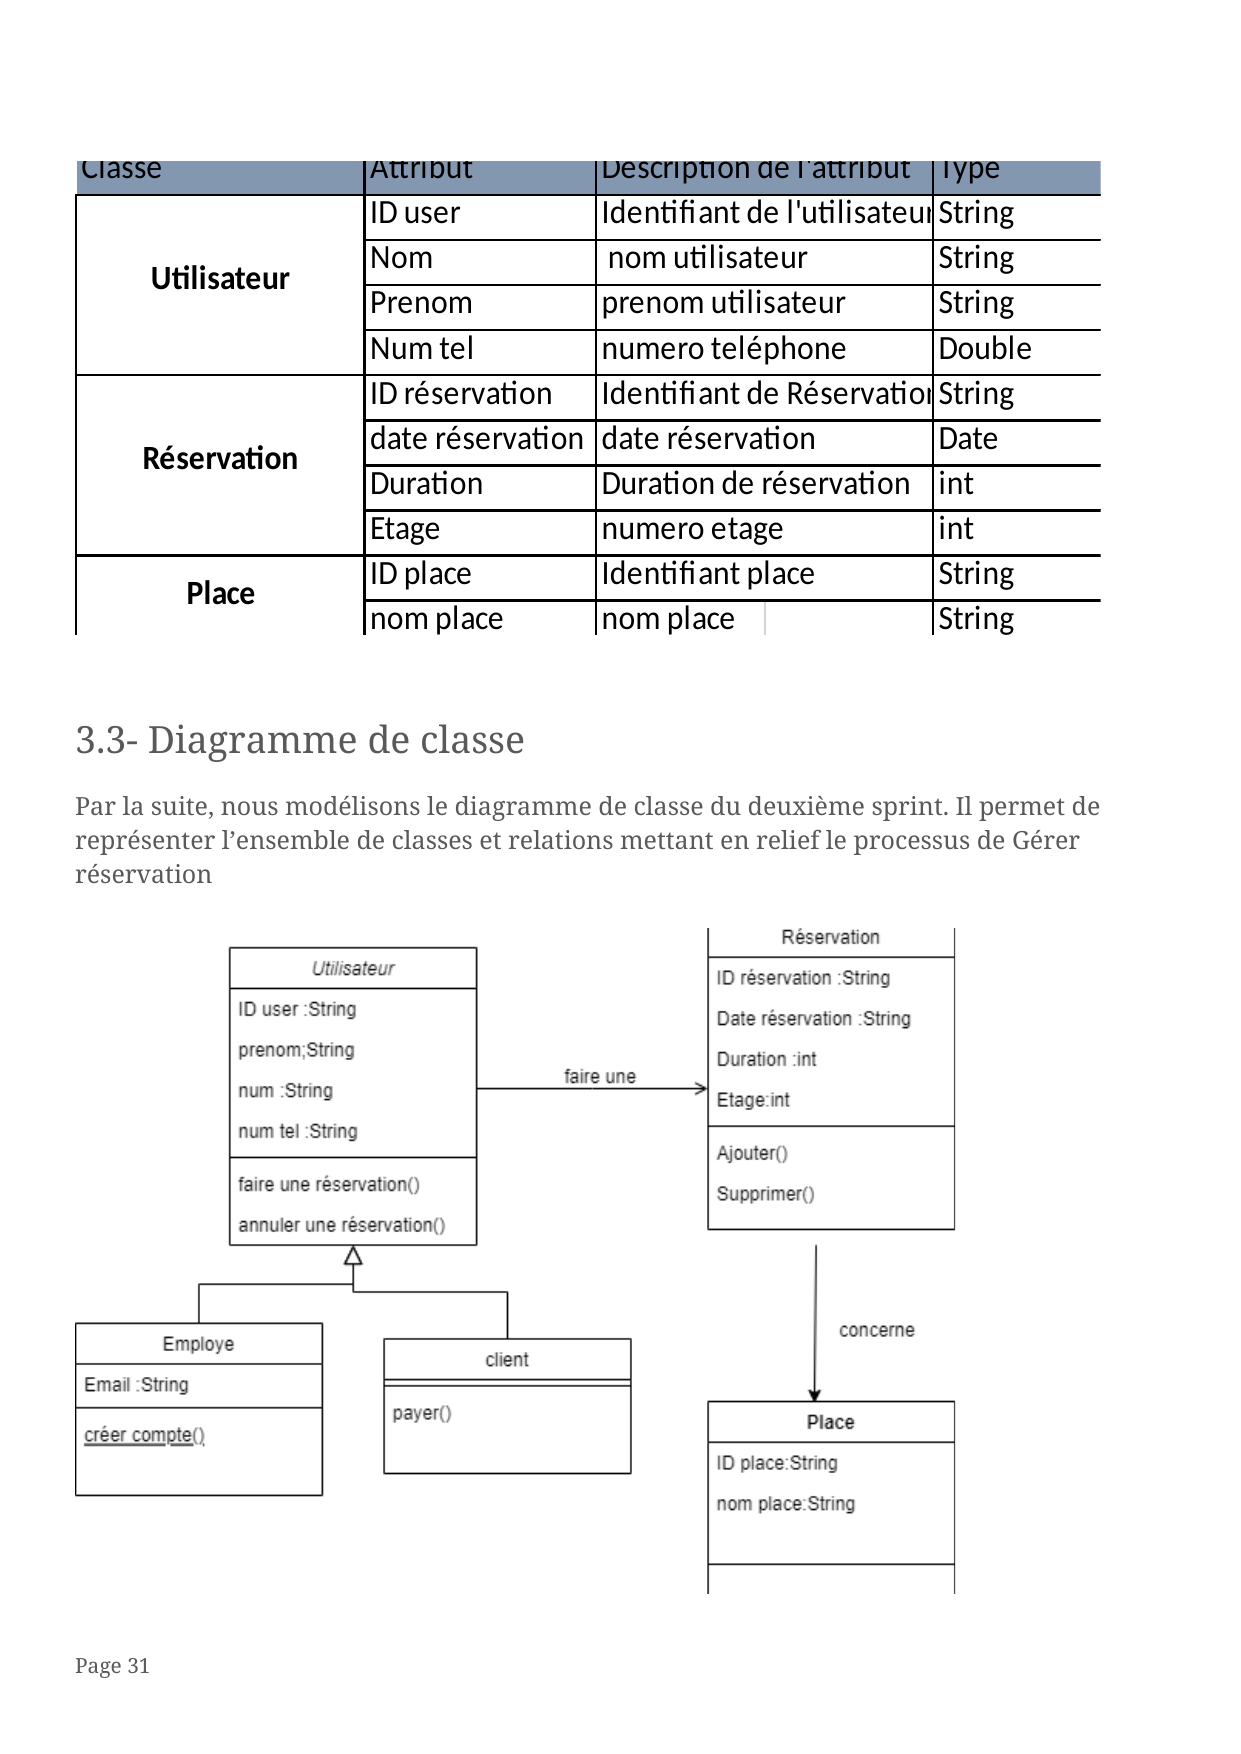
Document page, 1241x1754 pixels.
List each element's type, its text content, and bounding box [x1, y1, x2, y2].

text 3.3- Diagramme de classe [75, 713, 1165, 764]
text Par la suite, nous modélisons le diagramme de classe du deuxième sprint. Il permet de représenter l’ensemble de classes et relations mettant en relief le processus de Gérer réservation [75, 789, 1165, 891]
